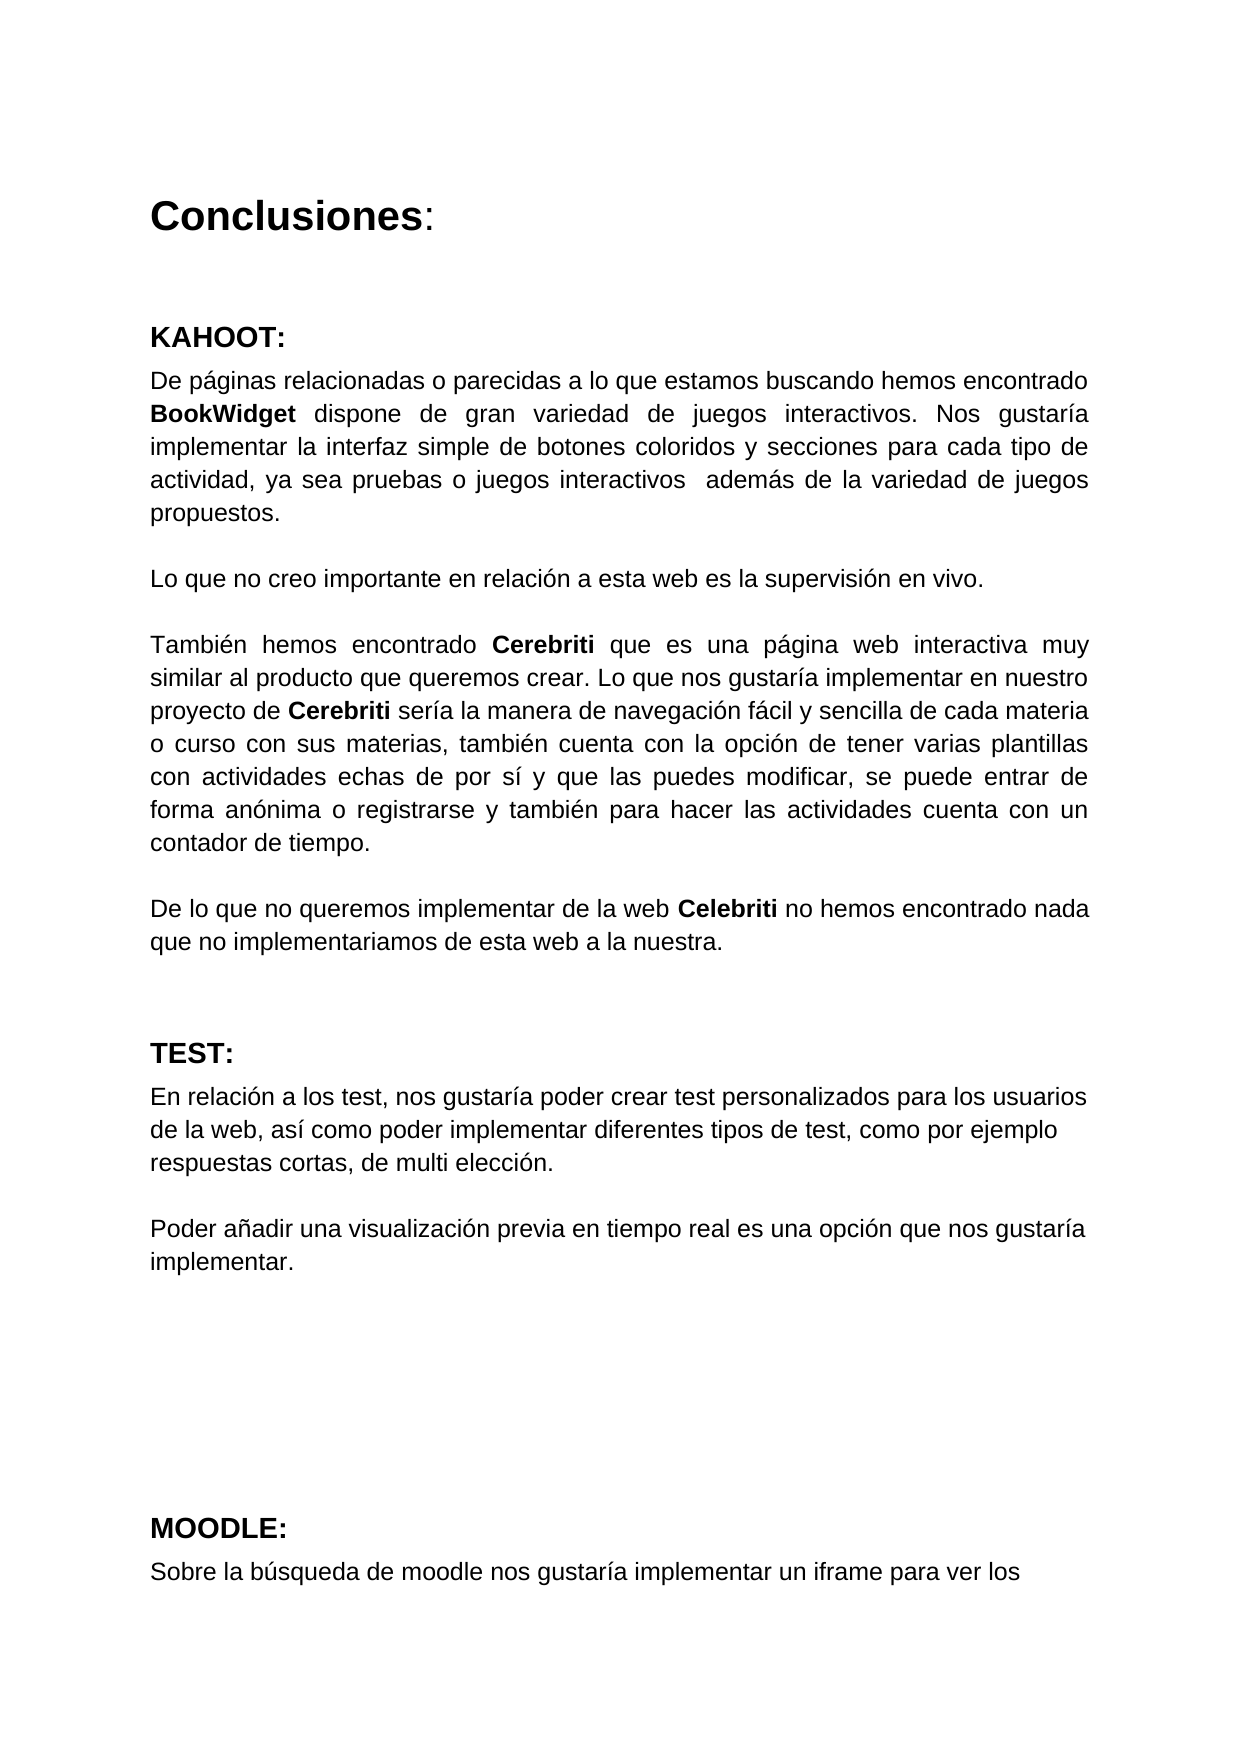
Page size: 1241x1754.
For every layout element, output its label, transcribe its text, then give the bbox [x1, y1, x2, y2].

text Poder añadir una visualización previa en tiempo real es una opción que nos gustaría implementar. [150, 1214, 1090, 1276]
text De lo que no queremos implementar de la web Celebriti no hemos encontrado nada que no implementariamos de esta web a la nuestra. [150, 894, 1090, 956]
text De páginas relacionadas o parecidas a lo que estamos buscando hemos encontrado BookWidget dispone de gran variedad de juegos interactivos. Nos gustaría implementar la interfaz simple de botones coloridos y secciones para cada tipo de actividad, ya sea pruebas o juegos interactivos además de la variedad de juegos propuestos. [150, 366, 1090, 527]
subtitle KAHOOT: [150, 320, 1090, 353]
text Lo que no creo importante en relación a esta web es la supervisión en vivo. [150, 564, 1090, 593]
text Sobre la búsqueda de moodle nos gustaría implementar un iframe para ver los [150, 1557, 1090, 1585]
text En relación a los test, nos gustaría poder crear test personalizados para los usuarios de la web, así como poder implementar diferentes tipos de test, como por ejemplo respuestas cortas, de multi elección. [150, 1082, 1090, 1177]
subtitle Conclusiones: [150, 192, 1090, 239]
subtitle MOODLE: [150, 1511, 1090, 1544]
subtitle TEST: [150, 1036, 1090, 1070]
text También hemos encontrado Cerebriti que es una página web interactiva muy similar al producto que queremos crear. Lo que nos gustaría implementar en nuestro proyecto de Cerebriti sería la manera de navegación fácil y sencilla de cada materia o curso con sus materias, también cuenta con la opción de tener varias plantillas con actividades echas de por sí y que las puedes modificar, se puede entrar de forma anónima o registrarse y también para hacer las actividades cuenta con un contador de tiempo. [150, 630, 1090, 857]
